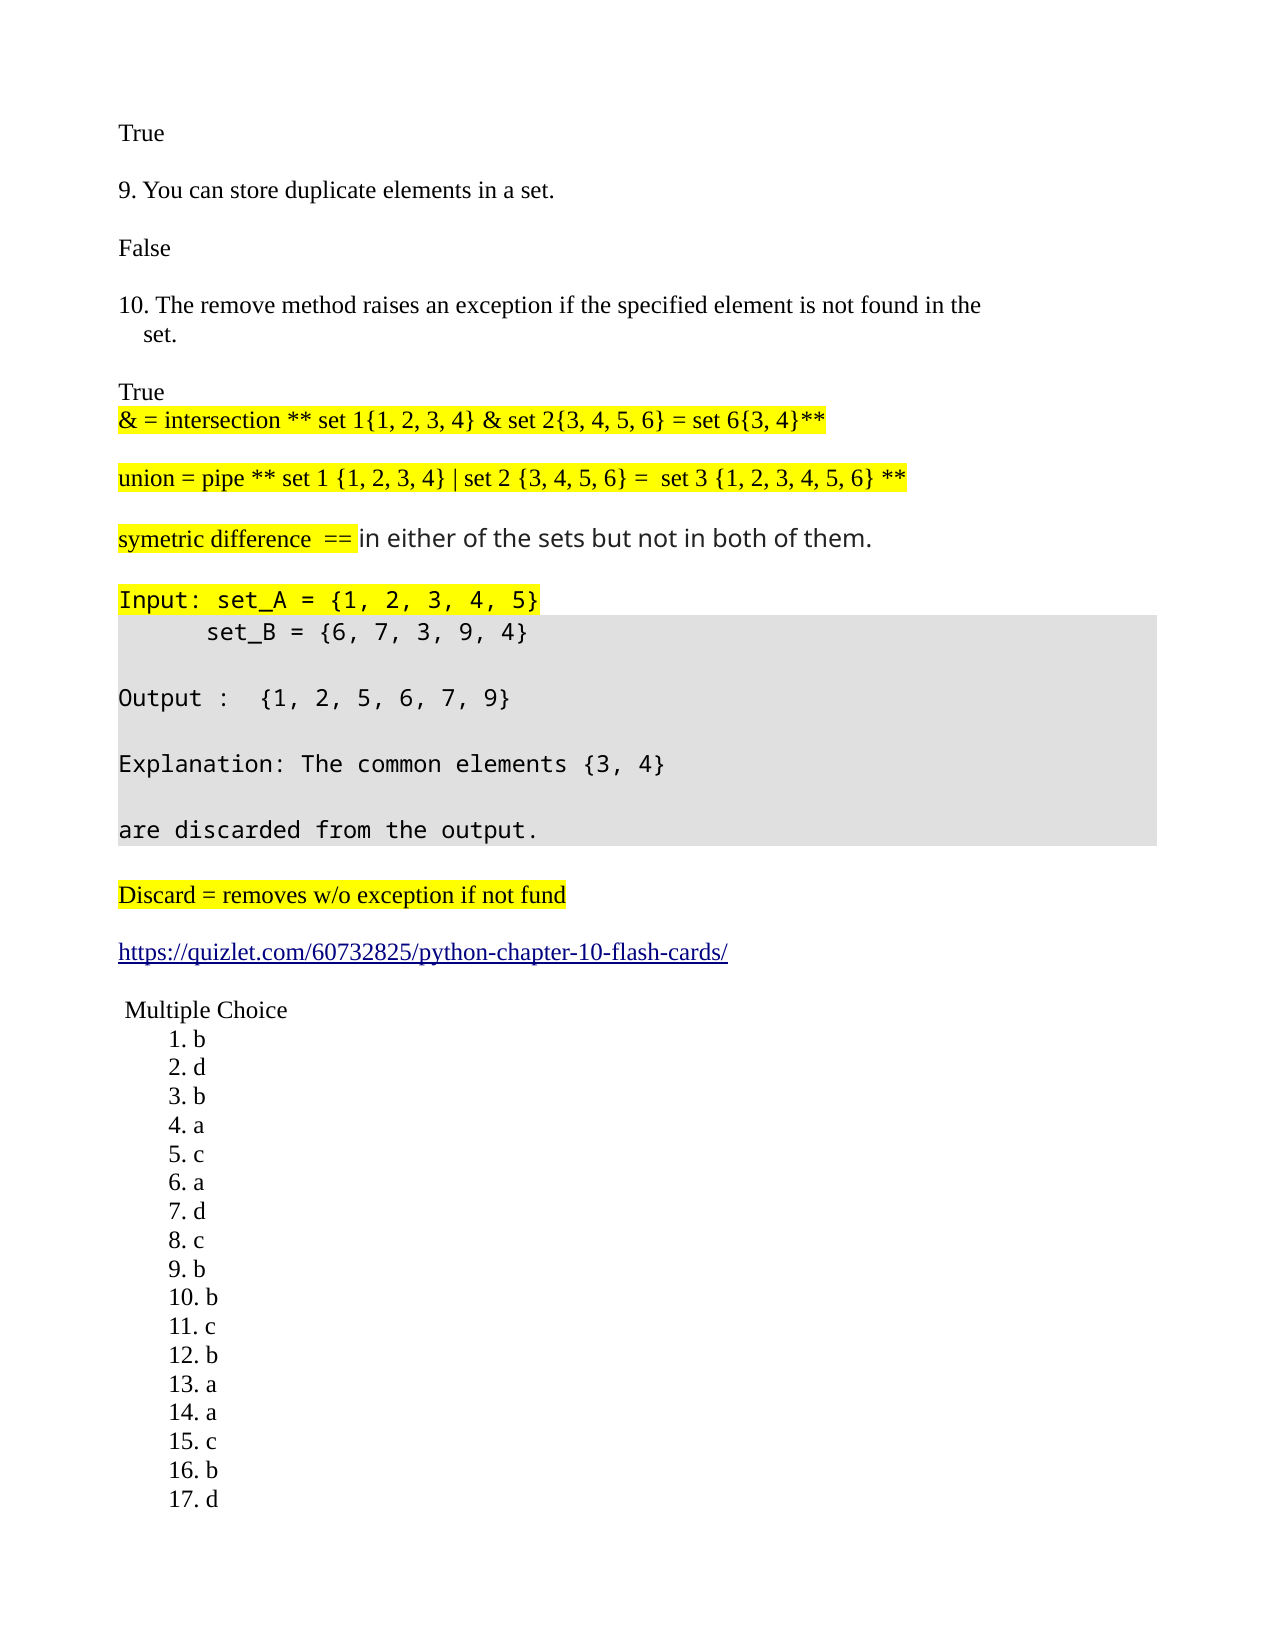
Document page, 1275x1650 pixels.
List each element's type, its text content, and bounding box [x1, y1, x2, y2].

text 4. a [118, 1110, 1157, 1139]
text Multiple Choice [118, 995, 1157, 1024]
text 16. b [118, 1455, 1157, 1484]
text Output : {1, 2, 5, 6, 7, 9} [118, 682, 1157, 713]
text 15. c [118, 1426, 1157, 1455]
text 12. b [118, 1340, 1157, 1369]
text set_B = {6, 7, 3, 9, 4} [118, 615, 1157, 647]
text 8. c [118, 1225, 1157, 1254]
text 10. b [118, 1282, 1157, 1311]
text & = intersection ** set 1{1, 2, 3, 4} & set 2{3, 4, 5, 6} = set 6{3, 4}** [118, 406, 1157, 434]
text are discarded from the output. [118, 814, 1157, 846]
text 3. b [118, 1081, 1157, 1110]
text True [118, 377, 1157, 406]
text set. [118, 319, 1157, 348]
text True [118, 118, 1157, 147]
text union = pipe ** set 1 {1, 2, 3, 4} | set 2 {3, 4, 5, 6} = set 3 {1, 2, 3, 4, 5, 6} ** [118, 463, 1157, 492]
text https://quizlet.com/60732825/python-chapter-10-flash-cards/ [118, 937, 1157, 966]
text 9. You can store duplicate elements in a set. [118, 176, 1157, 204]
text 5. c [118, 1139, 1157, 1167]
text 2. d [118, 1052, 1157, 1081]
text Discard = removes w/o exception if not fund [118, 880, 1157, 909]
text Explanation: The common elements {3, 4} [118, 748, 1157, 780]
text False [118, 233, 1157, 262]
text 6. a [118, 1167, 1157, 1196]
text Input: set_A = {1, 2, 3, 4, 5} [118, 583, 1157, 615]
text 17. d [118, 1484, 1157, 1512]
text 14. a [118, 1397, 1157, 1426]
text 13. a [118, 1369, 1157, 1397]
text 7. d [118, 1196, 1157, 1225]
text 9. b [118, 1254, 1157, 1282]
text 10. The remove method raises an exception if the specified element is not found in the [118, 291, 1157, 319]
text 1. b [118, 1024, 1157, 1052]
text symetric difference == in either of the sets but not in both of them. [118, 521, 1157, 555]
text 11. c [118, 1311, 1157, 1340]
